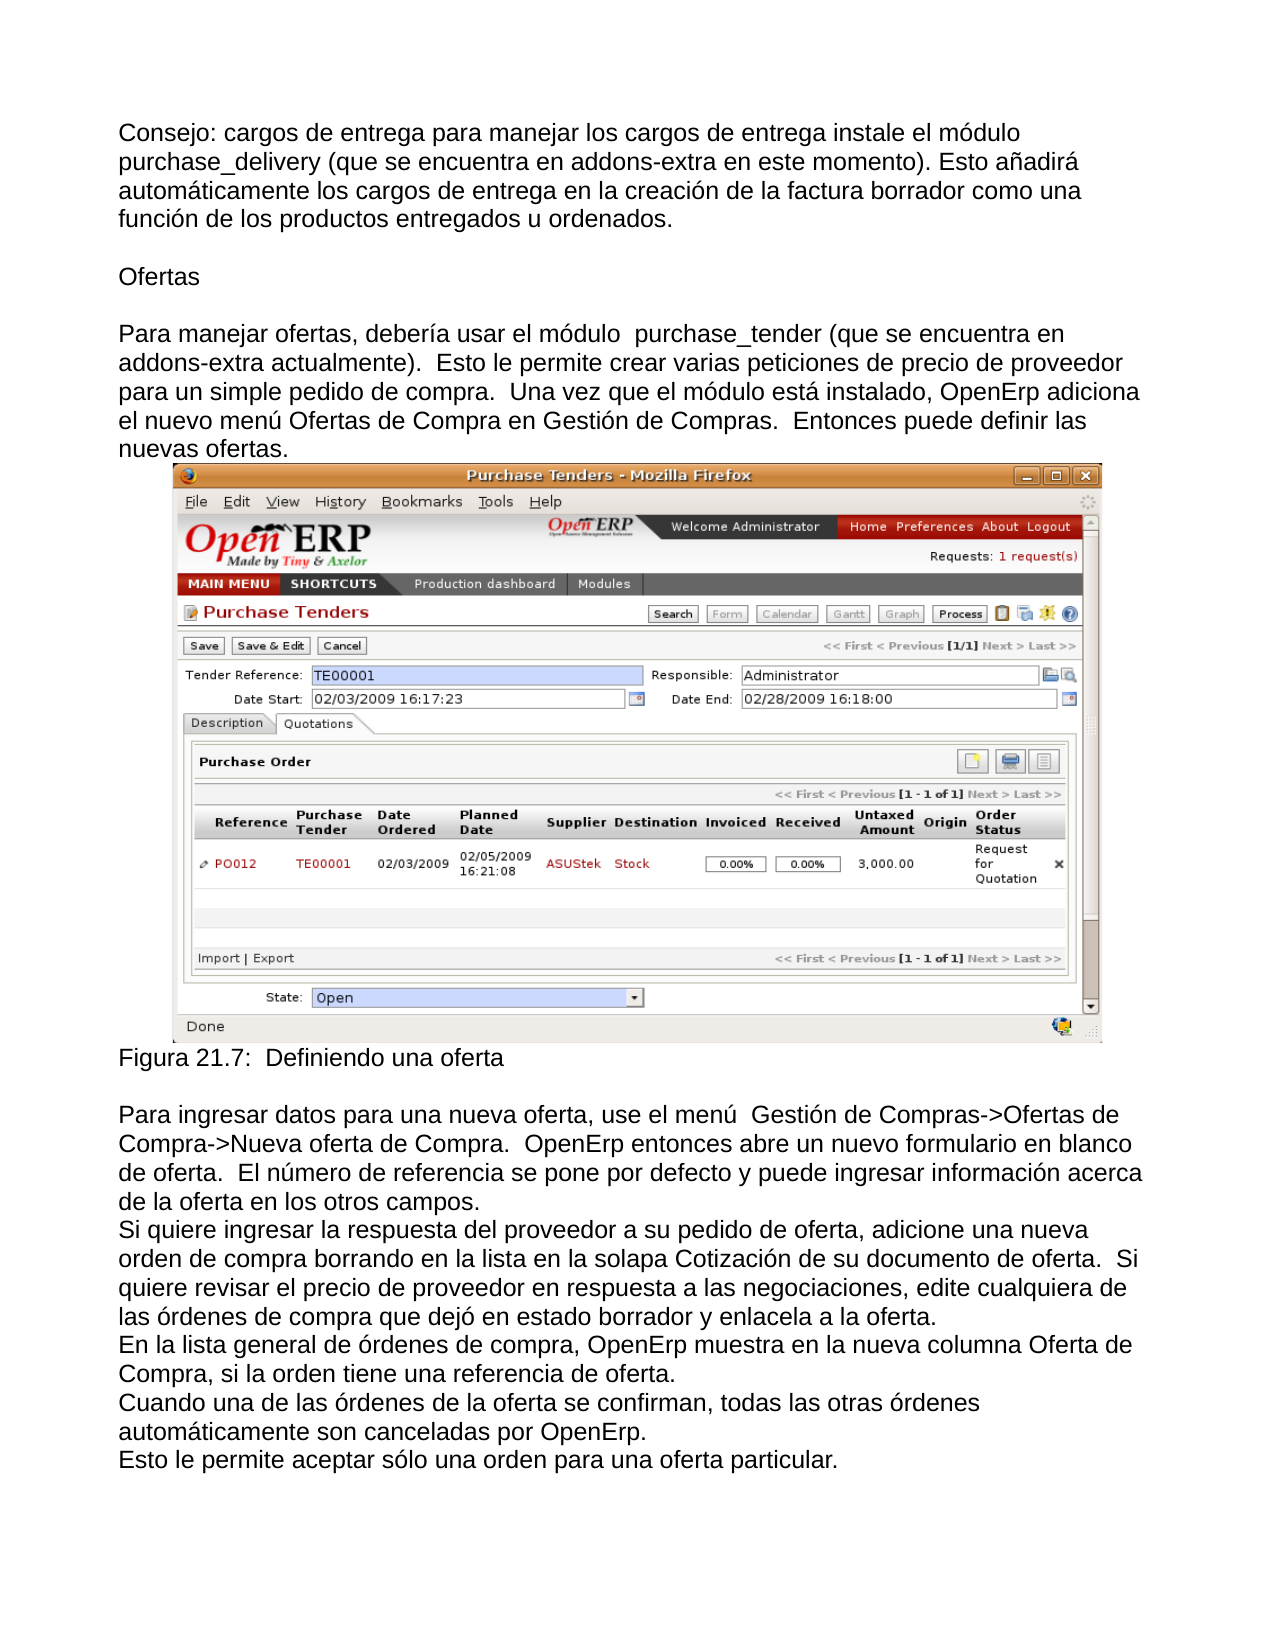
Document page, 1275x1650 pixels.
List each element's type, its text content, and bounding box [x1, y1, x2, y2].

text En la lista general de órdenes de compra, OpenErp muestra en la nueva columna Oferta de Compra, si la orden tiene una referencia de oferta. [118, 1330, 1157, 1388]
text Consejo: cargos de entrega para manejar los cargos de entrega instale el módulo purchase_delivery (que se encuentra en addons-extra en este momento). Esto añadirá automáticamente los cargos de entrega en la creación de la factura borrador como una función de los productos entregados u ordenados. [118, 118, 1157, 233]
text Para ingresar datos para una nueva oferta, use el menú Gestión de Compras->Ofertas de Compra->Nueva oferta de Compra. OpenErp entonces abre un nuevo formulario en blanco de oferta. El número de referencia se pone por defecto y puede ingresar información acerca de la oferta en los otros campos. [118, 1100, 1157, 1215]
text Ofertas [118, 262, 1157, 291]
text Para manejar ofertas, debería usar el módulo purchase_tender (que se encuentra en addons-extra actualmente). Esto le permite crear varias peticiones de precio de proveedor para un simple pedido de compra. Una vez que el módulo está instalado, OpenErp adiciona el nuevo menú Ofertas de Compra en Gestión de Compras. Entonces puede definir las nuevas ofertas. [118, 319, 1157, 463]
text Esto le permite aceptar sólo una orden para una oferta particular. [118, 1445, 1157, 1474]
text Figura 21.7: Definiendo una oferta [118, 463, 1157, 1072]
text Si quiere ingresar la respuesta del proveedor a su pedido de oferta, adicione una nueva orden de compra borrando en la lista en la solapa Cotización de su documento de oferta. Si quiere revisar el precio de proveedor en respuesta a las negociaciones, edite cualquiera de las órdenes de compra que dejó en estado borrador y enlacela a la oferta. [118, 1215, 1157, 1330]
text Cuando una de las órdenes de la oferta se confirman, todas las otras órdenes automáticamente son canceladas por OpenErp. [118, 1388, 1157, 1445]
